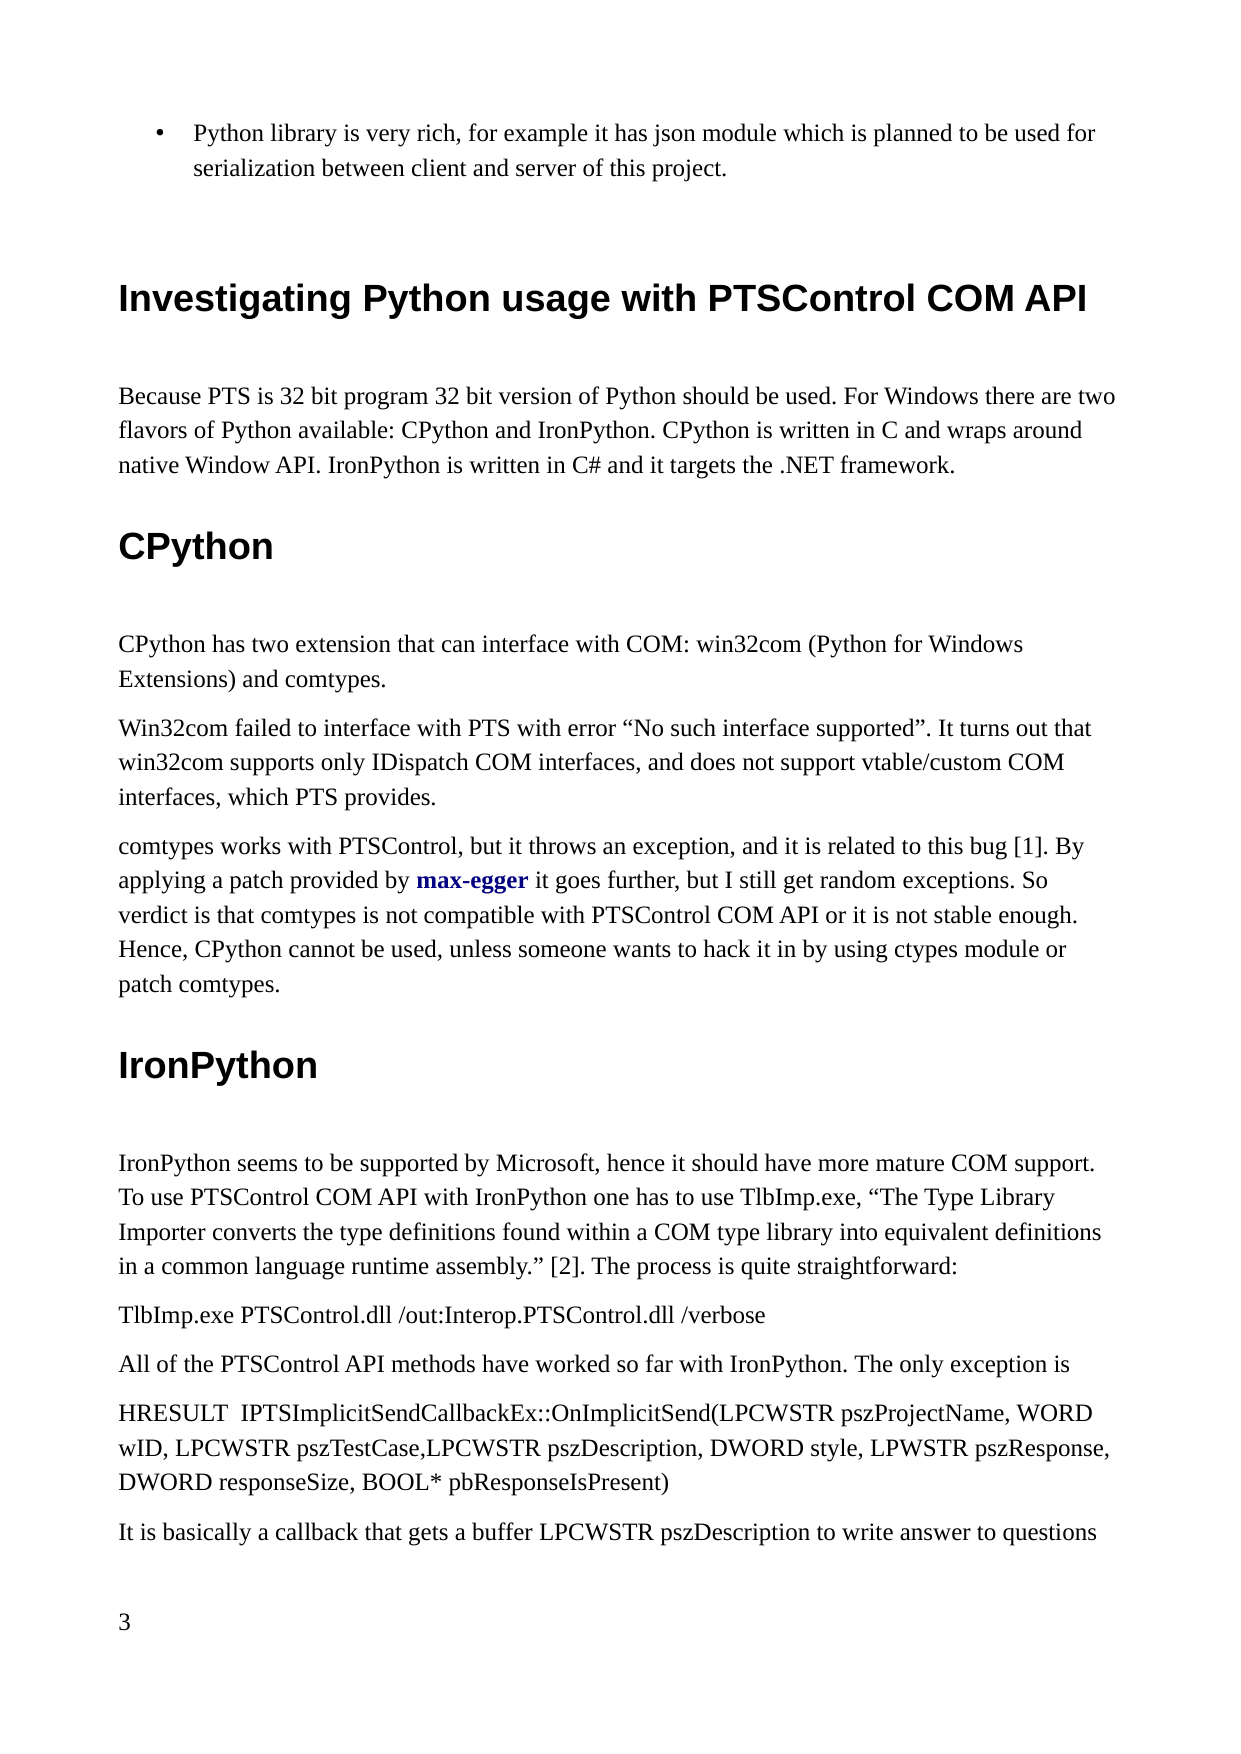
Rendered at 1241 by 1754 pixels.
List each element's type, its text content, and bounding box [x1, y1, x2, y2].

text TlbImp.exe PTSControl.dll /out:Interop.PTSControl.dll /verbose [118, 1300, 1122, 1329]
subtitle CPython [118, 524, 1122, 568]
list Python library is very rich, for example it has json module which is planned to be used for serialization between client and server of this project. [156, 118, 1122, 181]
text It is basically a callback that gets a buffer LPCWSTR pszDescription to write answer to questions [118, 1517, 1122, 1545]
text comtypes works with PTSControl, but it throws an exception, and it is related to this bug [1]. By applying a patch provided by max-egger it goes further, but I still get random exceptions. So verdict is that comtypes is not compatible with PTSControl COM API or it is not stable enough. Hence, CPython cannot be used, unless someone wants to hack it in by using ctypes module or patch comtypes. [118, 831, 1122, 997]
text HRESULT IPTSImplicitSendCallbackEx::OnImplicitSend(LPCWSTR pszProjectName, WORD wID, LPCWSTR pszTestCase,LPCWSTR pszDescription, DWORD style, LPWSTR pszResponse, DWORD responseSize, BOOL* pbResponseIsPresent) [118, 1398, 1122, 1496]
text Win32com failed to interface with PTS with error “No such interface supported”. It turns out that win32com supports only IDispatch COM interfaces, and does not support vtable/custom COM interfaces, which PTS provides. [118, 713, 1122, 810]
text All of the PTSControl API methods have worked so far with IronPython. The only exception is [118, 1349, 1122, 1378]
text Because PTS is 32 bit program 32 bit version of Python should be used. For Windows there are two flavors of Python available: CPython and IronPython. CPython is written in C and wraps around native Window API. IronPython is written in C# and it targets the .NET framework. [118, 381, 1122, 479]
subtitle Investigating Python usage with PTSControl COM API [118, 276, 1122, 319]
text IronPython seems to be supported by Microsoft, hence it should have more mature COM support. To use PTSControl COM API with IronPython one has to use TlbImp.exe, “The Type Library Importer converts the type definitions found within a COM type library into equivalent definitions in a common language runtime assembly.” [2]. The process is quite straightforward: [118, 1148, 1122, 1280]
text CPython has two extension that can interface with COM: win32com (Python for Windows Extensions) and comtypes. [118, 629, 1122, 692]
subtitle IronPython [118, 1043, 1122, 1086]
